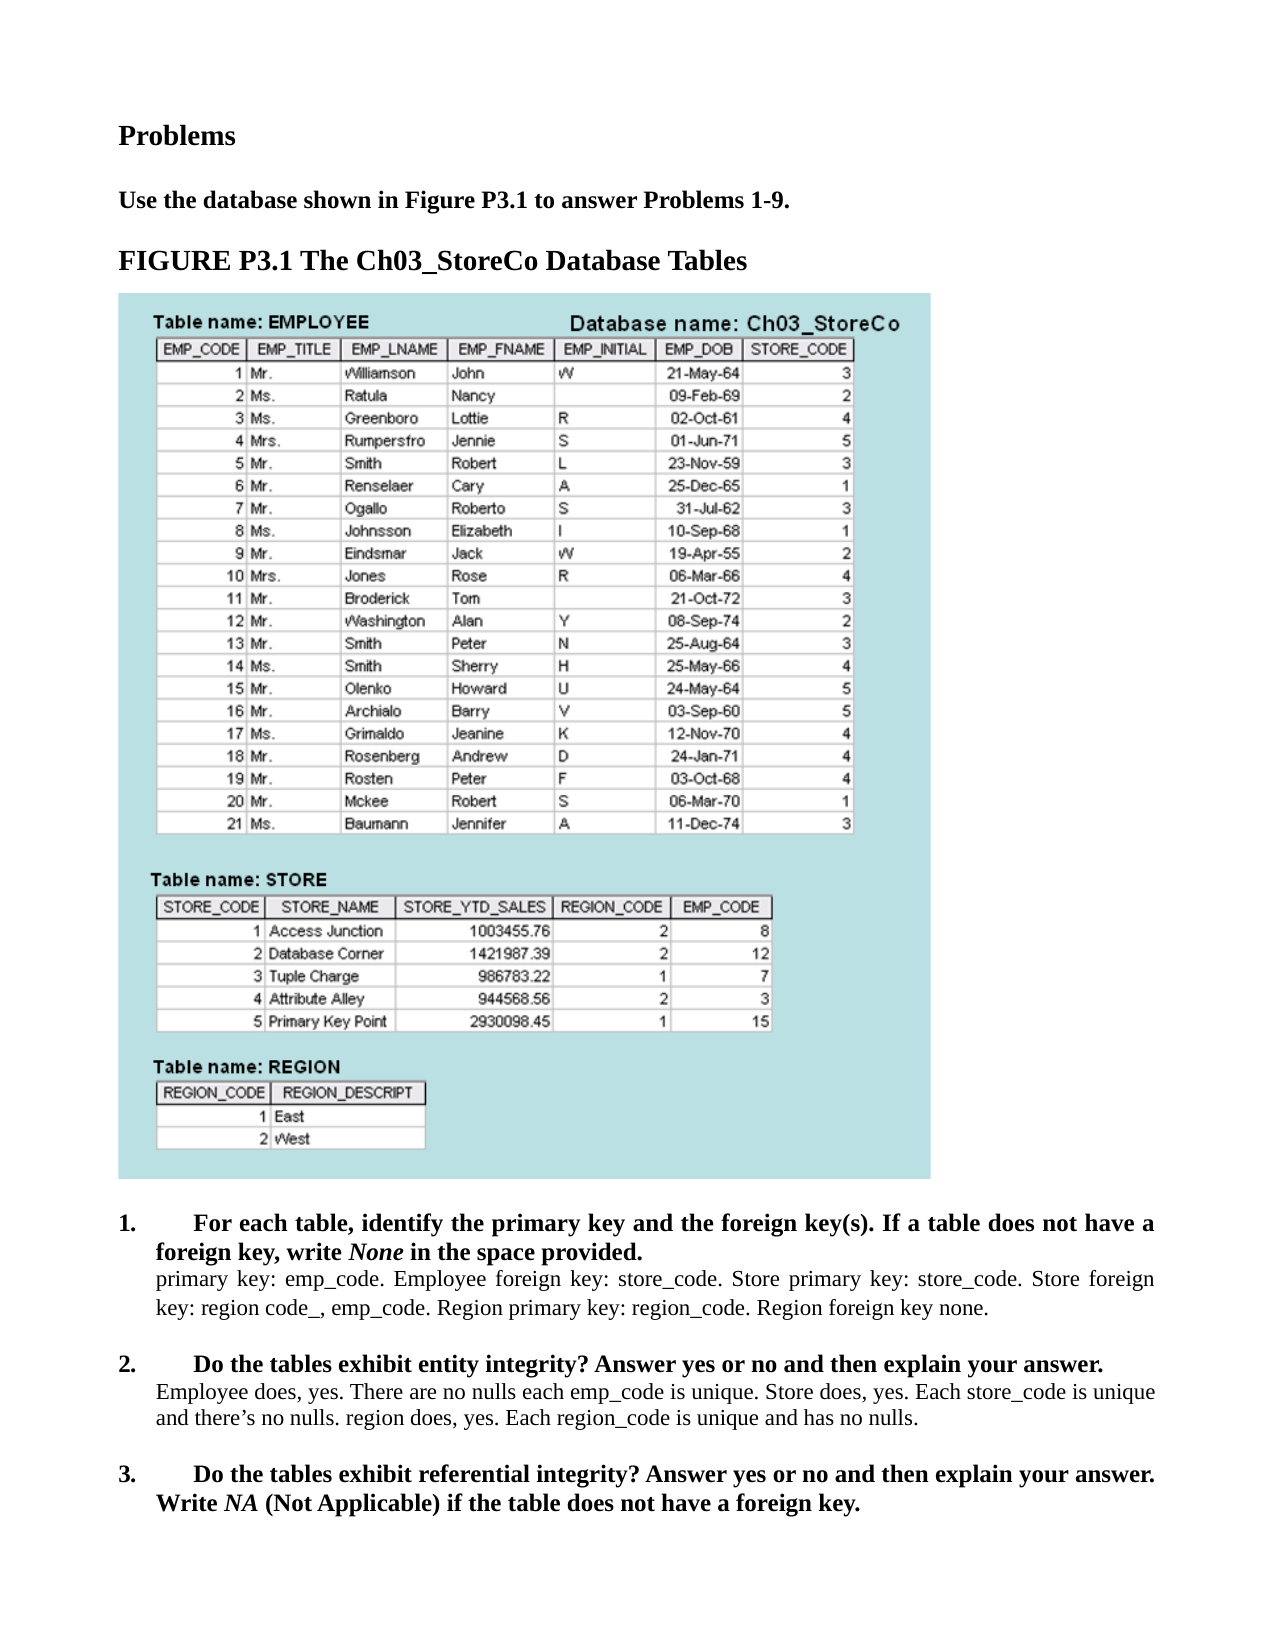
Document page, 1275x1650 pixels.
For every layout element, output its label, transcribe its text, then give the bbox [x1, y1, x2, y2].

text Use the database shown in Figure P3.1 to answer Problems 1-9. [118, 185, 1157, 214]
list Do the tables exhibit entity integrity? Answer yes or no and then explain your answer. [118, 1349, 1157, 1378]
picture [118, 293, 931, 1179]
list Employee does, yes. There are no nulls each emp_code is unique. Store does, yes. Each store_code is unique and there’s no nulls. region does, yes. Each region_code is unique and has no nulls. [118, 1378, 1157, 1431]
list primary key: emp_code. Employee foreign key: store_code. Store primary key: store_code. Store foreign key: region code_, emp_code. Region primary key: region_code. Region foreign key none. [118, 1265, 1157, 1321]
text Problems [118, 118, 1157, 152]
list For each table, identify the primary key and the foreign key(s). If a table does not have a foreign key, write None in the space provided. [118, 1208, 1157, 1265]
text FIGURE P3.1 The Ch03_StoreCo Database Tables [118, 243, 1157, 276]
list Do the tables exhibit referential integrity? Answer yes or no and then explain your answer. Write NA (Not Applicable) if the table does not have a foreign key. [118, 1459, 1157, 1517]
